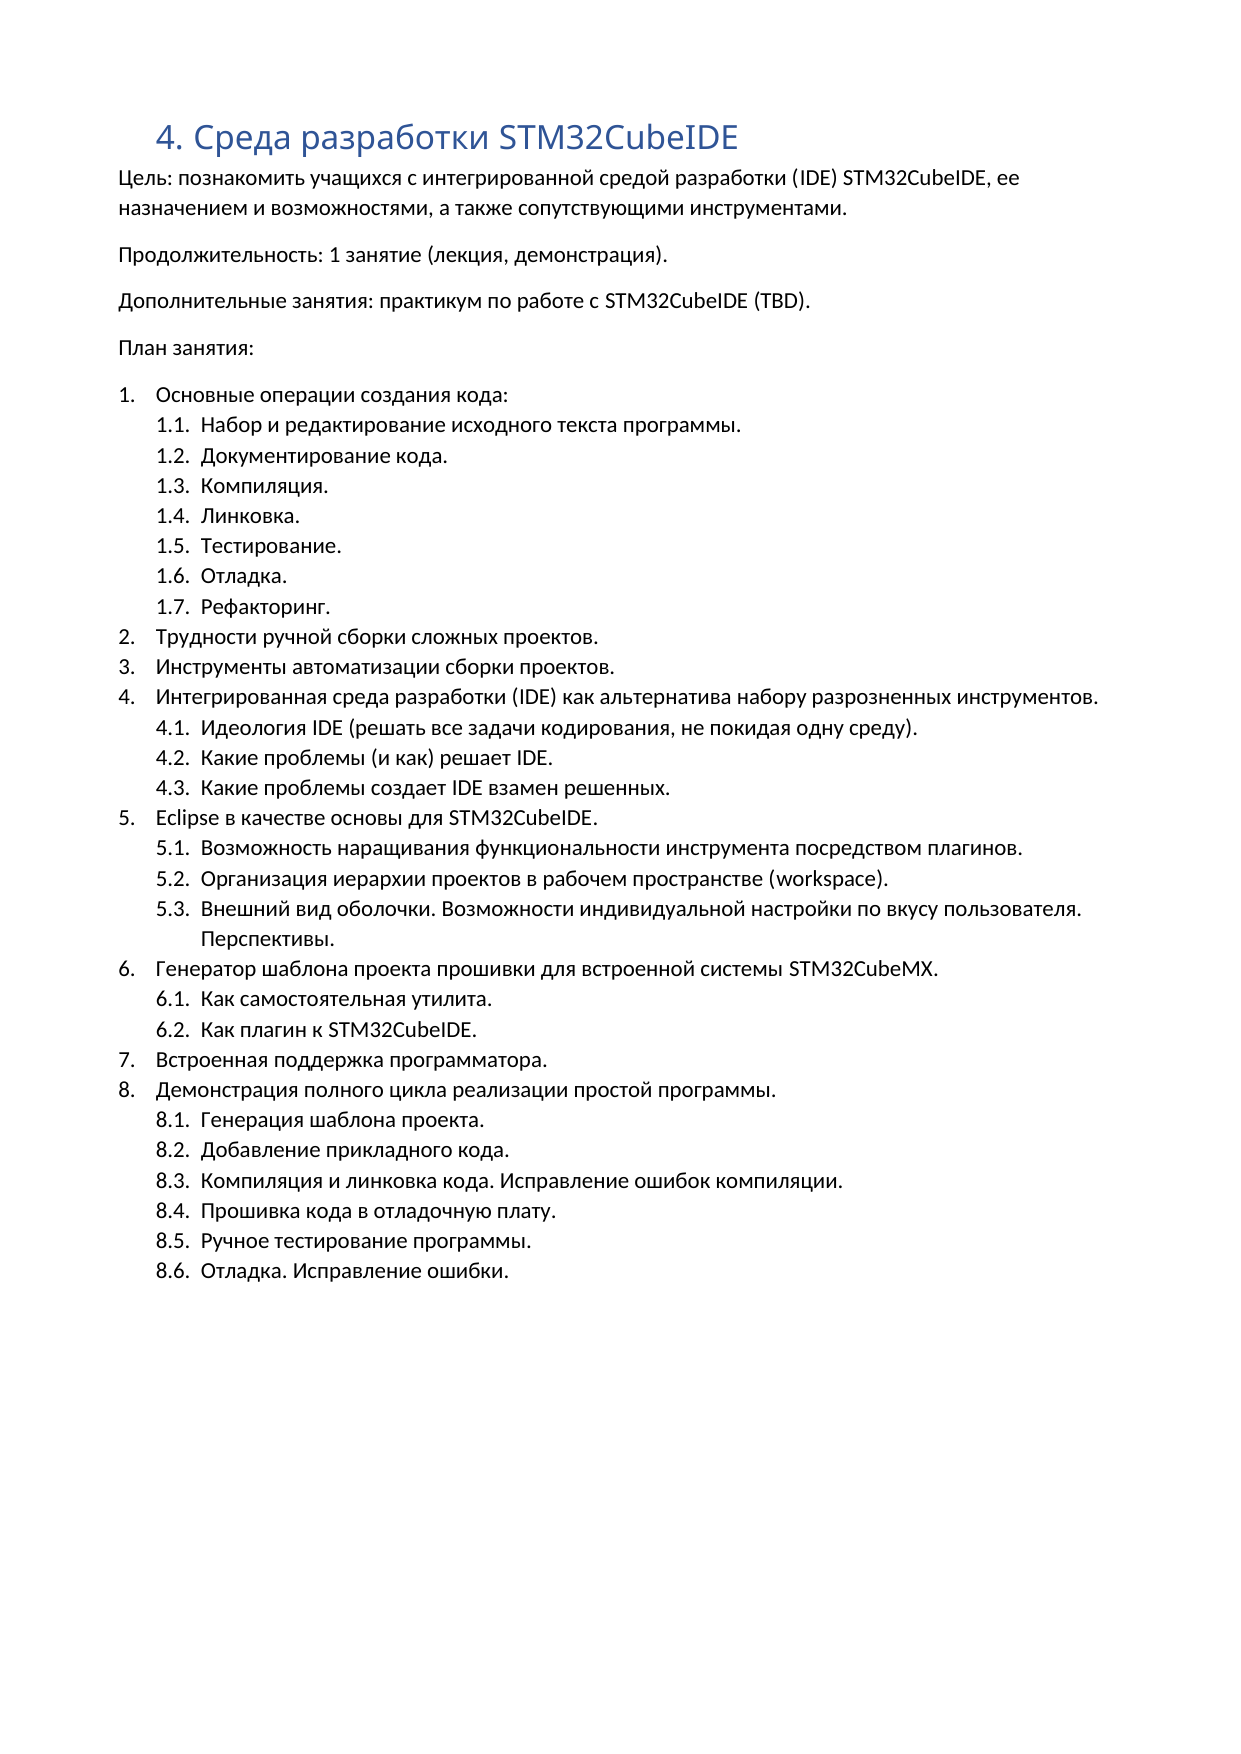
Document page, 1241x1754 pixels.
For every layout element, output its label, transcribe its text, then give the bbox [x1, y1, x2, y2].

list Генерация шаблона проекта. [156, 1105, 1152, 1133]
list Eclipse в качестве основы для STM32CubeIDE. [118, 803, 1152, 831]
list Какие проблемы создает IDE взамен решенных. [156, 773, 1152, 801]
list Компиляция и линковка кода. Исправление ошибок компиляции. [156, 1166, 1152, 1194]
list Интегрированная среда разработки (IDE) как альтернатива набору разрозненных инструментов. [118, 682, 1152, 710]
list Линковка. [156, 501, 1152, 529]
list Какие проблемы (и как) решает IDE. [156, 743, 1152, 771]
list Организация иерархии проектов в рабочем пространстве (workspace). [156, 864, 1152, 892]
list Демонстрация полного цикла реализации простой программы. [118, 1075, 1152, 1103]
list Тестирование. [156, 531, 1152, 559]
list Отладка. Исправление ошибки. [156, 1256, 1152, 1284]
list Компиляция. [156, 471, 1152, 499]
text Цель: познакомить учащихся с интегрированной средой разработки (IDE) STM32CubeIDE, ее назначением и возможностями, а также сопутствующими инструментами. [118, 163, 1152, 221]
text Дополнительные занятия: практикум по работе с STM32CubeIDE (TBD). [118, 287, 1152, 314]
list Возможность наращивания функциональности инструмента посредством плагинов. [156, 833, 1152, 861]
list Прошивка кода в отладочную плату. [156, 1196, 1152, 1224]
list Документирование кода. [156, 441, 1152, 469]
list Основные операции создания кода: [118, 380, 1152, 408]
text Продолжительность: 1 занятие (лекция, демонстрация). [118, 240, 1152, 268]
list Как самостоятельная утилита. [156, 984, 1152, 1012]
text План занятия: [118, 333, 1152, 361]
list Внешний вид оболочки. Возможности индивидуальной настройки по вкусу пользователя. Перспективы. [156, 894, 1152, 952]
list Трудности ручной сборки сложных проектов. [118, 622, 1152, 650]
list Отладка. [156, 562, 1152, 589]
subtitle Среда разработки STM32CubeIDE [156, 114, 1152, 159]
list Инструменты автоматизации сборки проектов. [118, 652, 1152, 680]
list Набор и редактирование исходного текста программы. [156, 411, 1152, 438]
list Идеология IDE (решать все задачи кодирования, не покидая одну среду). [156, 713, 1152, 741]
list Добавление прикладного кода. [156, 1136, 1152, 1163]
list Генератор шаблона проекта прошивки для встроенной системы STM32CubeMX. [118, 954, 1152, 982]
list Как плагин к STM32CubeIDE. [156, 1015, 1152, 1043]
list Рефакторинг. [156, 592, 1152, 620]
list Ручное тестирование программы. [156, 1226, 1152, 1254]
list Встроенная поддержка программатора. [118, 1045, 1152, 1073]
